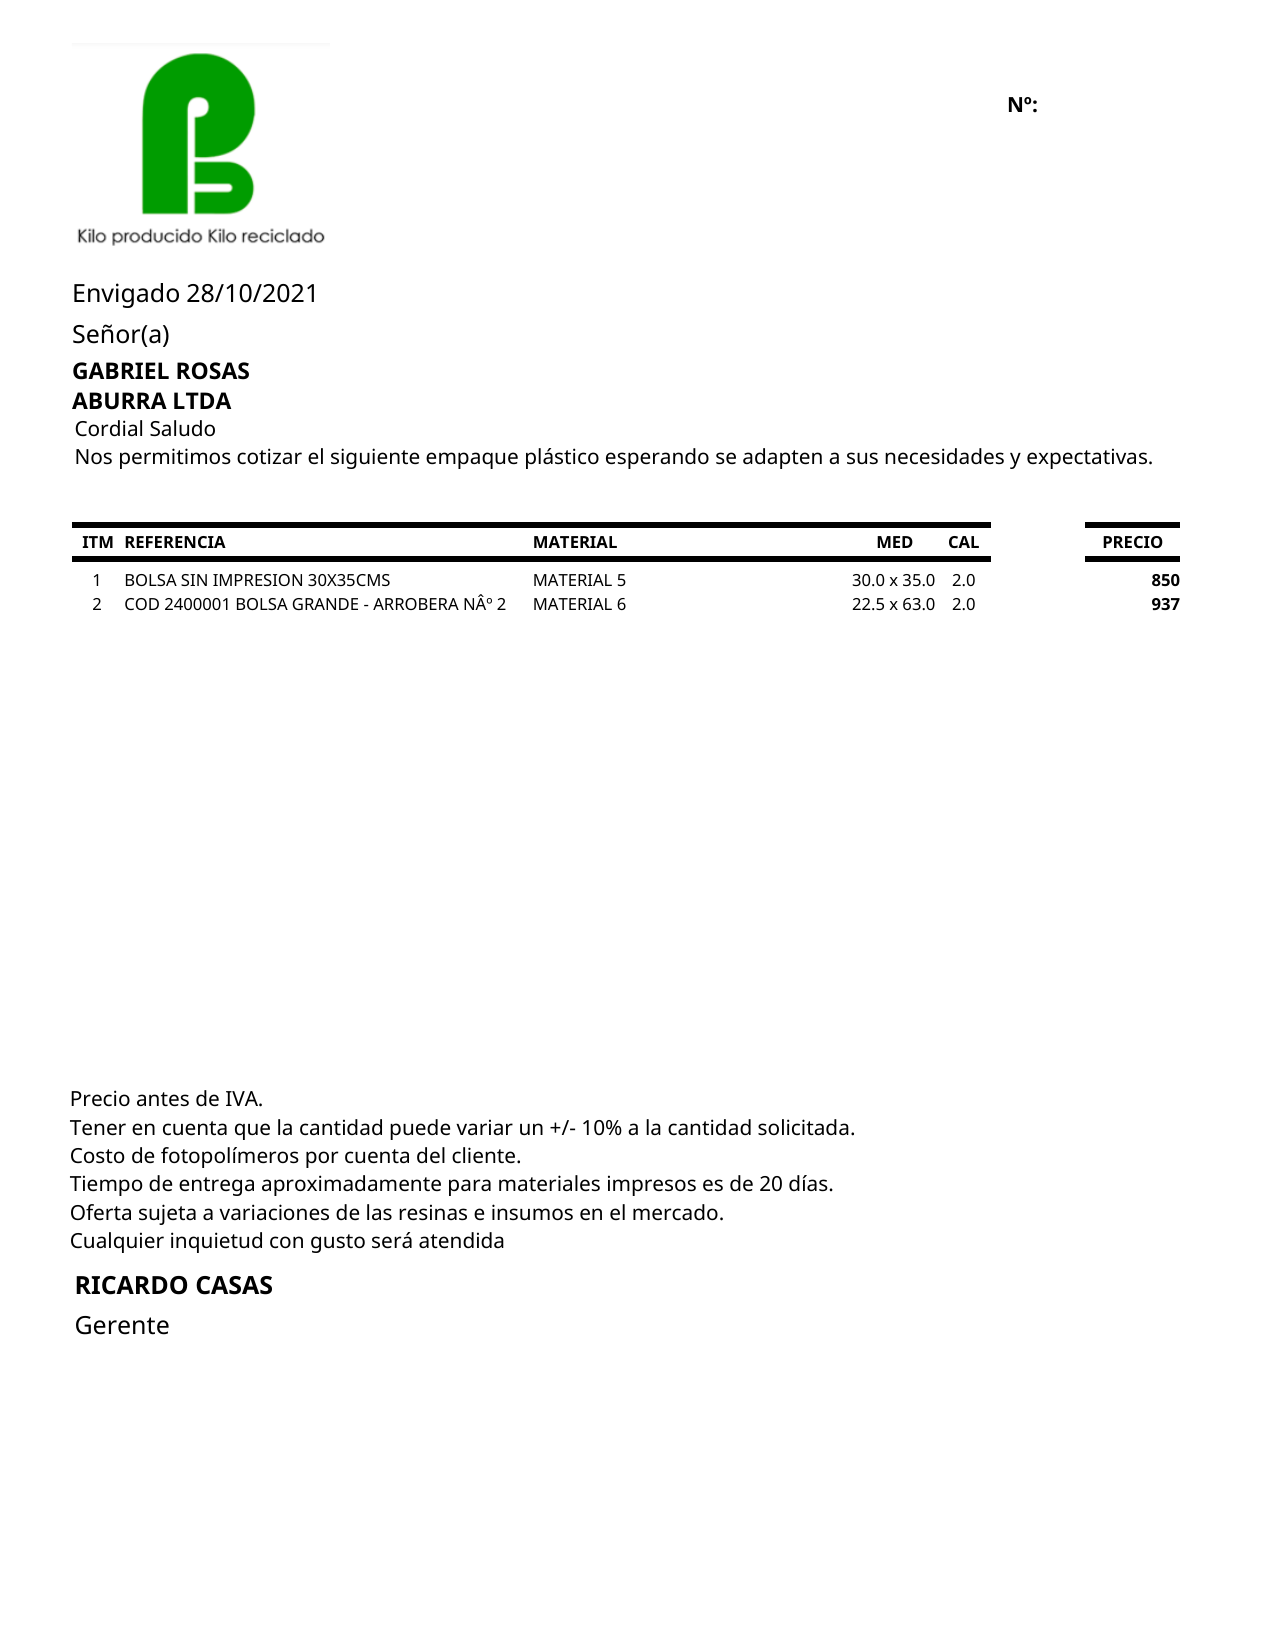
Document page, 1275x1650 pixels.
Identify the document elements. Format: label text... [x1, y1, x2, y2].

table_cell [1180, 568, 1186, 592]
table_cell [371, 513, 433, 522]
table_cell [1038, 522, 1056, 562]
table_cell [533, 316, 708, 354]
table_cell [708, 123, 851, 252]
table_cell [853, 276, 936, 313]
table_header [371, 0, 433, 43]
table_cell [936, 355, 974, 385]
table_cell [1200, 1267, 1222, 1308]
table_cell [433, 316, 533, 354]
table_cell [533, 83, 708, 121]
table_cell [62, 562, 69, 568]
table_cell [936, 123, 974, 252]
table_cell [853, 616, 936, 1084]
table_cell [433, 44, 533, 81]
table_cell [1088, 123, 1180, 252]
table_cell [1200, 562, 1222, 568]
table_header [433, 0, 533, 43]
table_cell [1180, 1308, 1186, 1351]
table_cell [1200, 385, 1222, 414]
table_cell [124, 616, 186, 1084]
table_cell [1088, 276, 1180, 313]
table_cell [1186, 355, 1200, 385]
table_cell [1038, 1308, 1056, 1351]
table_cell [62, 1267, 69, 1308]
table_cell [1038, 568, 1056, 592]
table_cell [1056, 252, 1083, 276]
table_cell [1088, 562, 1180, 568]
table_cell [853, 123, 936, 252]
table_cell [371, 562, 433, 568]
table_cell [0, 252, 62, 276]
table_cell [1223, 83, 1275, 121]
table_cell [62, 616, 69, 1084]
table_cell [1200, 316, 1222, 354]
table_cell [74, 616, 124, 1084]
table_cell [974, 123, 991, 252]
table_cell [1186, 562, 1200, 568]
table_cell [1186, 83, 1200, 121]
table_cell [936, 385, 974, 414]
table_header [853, 0, 936, 43]
table_cell [1186, 522, 1200, 562]
table_cell [991, 44, 1038, 81]
table_cell [1180, 276, 1186, 313]
table_cell [974, 355, 991, 385]
table_cell [1088, 385, 1180, 414]
table_cell [371, 252, 433, 276]
table_cell Gerente [74, 1308, 371, 1351]
table_cell [1038, 592, 1056, 616]
table_cell 2 [70, 592, 124, 616]
table_cell [853, 316, 936, 354]
table_cell [1038, 385, 1056, 414]
table_cell 22.5 x 63.0 [851, 592, 936, 616]
table_cell REFERENCIA [124, 528, 533, 556]
table_cell [433, 513, 533, 522]
table_cell [0, 1308, 62, 1351]
table_cell 28/10/2021 [186, 276, 433, 313]
table_cell [74, 254, 124, 276]
table_cell [1223, 276, 1275, 313]
table_cell [0, 513, 62, 522]
table_cell [991, 562, 1038, 568]
table_cell [0, 616, 62, 1084]
table_cell [330, 44, 433, 252]
table_cell [936, 252, 974, 276]
table_cell [0, 385, 62, 414]
table_cell [0, 316, 62, 354]
table_cell [0, 414, 62, 513]
table_cell [433, 616, 533, 1084]
table_cell [74, 562, 124, 568]
table_cell [1180, 522, 1186, 562]
table_cell [433, 123, 533, 252]
table_cell [991, 568, 1038, 592]
table_cell [62, 414, 69, 513]
table_cell [1180, 1084, 1186, 1267]
table_cell [433, 252, 533, 276]
table_cell ITM [72, 528, 124, 556]
table_cell [533, 1308, 708, 1351]
table_cell MED [853, 528, 936, 556]
table_cell [1056, 568, 1083, 592]
table_cell RICARDO CASAS [74, 1267, 371, 1308]
table_cell Cordial Saludo Nos permitimos cotizar el siguiente empaque plástico esperando se adapten a sus necesidades y expectativas. [74, 414, 1186, 513]
table_cell [936, 616, 974, 1084]
table_cell [936, 276, 974, 313]
table_cell [433, 276, 533, 313]
table_cell [533, 616, 708, 1084]
table_cell [1186, 1267, 1200, 1308]
table_cell [974, 316, 991, 354]
table_header [62, 0, 69, 43]
table_cell [936, 1267, 974, 1308]
table_cell [0, 1351, 62, 1593]
table_cell [974, 616, 991, 1084]
table_cell Nº: [974, 81, 1038, 123]
table_header [1038, 0, 1056, 43]
table_cell [62, 592, 69, 616]
table_cell [1223, 316, 1275, 354]
table_cell [124, 513, 186, 522]
table_cell [1200, 616, 1222, 1084]
table_cell [533, 1267, 708, 1308]
table_cell [1056, 355, 1083, 385]
table_cell [533, 123, 708, 252]
table_cell [62, 1351, 1222, 1593]
table_header [1200, 0, 1222, 43]
table_cell [708, 83, 851, 121]
table_cell [224, 252, 371, 276]
table_cell [1180, 1267, 1186, 1308]
table_cell [708, 276, 851, 313]
table_cell [1038, 562, 1056, 568]
table_cell [1223, 355, 1275, 385]
table_cell [1088, 44, 1180, 81]
table_cell [0, 83, 62, 121]
table_cell [1200, 44, 1222, 81]
table_cell [1200, 252, 1222, 276]
table_cell [853, 1308, 936, 1351]
table_header [0, 0, 62, 43]
table_cell [1186, 252, 1200, 276]
table_cell [1223, 1308, 1275, 1351]
table_cell [186, 616, 224, 1084]
table_cell [1186, 616, 1200, 1084]
table_cell [1186, 1084, 1200, 1267]
table_cell [1186, 414, 1200, 513]
table_cell [0, 44, 62, 81]
table_cell [1223, 44, 1275, 81]
table_cell 2.0 [936, 568, 991, 592]
table_cell [62, 44, 69, 81]
table_cell [991, 276, 1038, 313]
table_cell [1056, 513, 1083, 522]
table_cell [0, 1267, 62, 1308]
table_cell [1200, 1084, 1222, 1267]
table_cell [853, 513, 936, 522]
table_cell [1200, 83, 1222, 121]
table_cell [1180, 385, 1186, 414]
table_cell [1180, 316, 1186, 354]
table_cell [1038, 316, 1056, 354]
table_cell [991, 616, 1038, 1084]
table_cell [974, 513, 991, 522]
table_cell [1180, 592, 1186, 616]
table_cell [1180, 616, 1186, 1084]
table_cell [991, 123, 1038, 252]
table_cell [708, 513, 851, 522]
table_cell [1056, 616, 1083, 1084]
table_header [186, 0, 224, 43]
table_cell [433, 1308, 533, 1351]
table_cell [186, 513, 224, 522]
table_cell [533, 562, 708, 568]
table_cell [0, 1084, 62, 1267]
table_cell [853, 355, 936, 385]
table_cell [124, 254, 186, 276]
table_cell [1200, 276, 1222, 313]
table_cell [1223, 414, 1275, 513]
table_cell [1038, 616, 1056, 1084]
table_header [708, 0, 851, 43]
table_cell [371, 616, 433, 1084]
table_cell [1186, 513, 1200, 522]
table_header [74, 0, 124, 43]
table_cell GABRIEL ROSAS [72, 355, 708, 385]
table_cell [1180, 252, 1186, 276]
table_header [1056, 0, 1083, 43]
table_cell [1088, 316, 1180, 354]
table_cell [0, 568, 62, 592]
table_cell [1186, 276, 1200, 313]
table_cell [62, 522, 69, 562]
table_cell 2.0 [936, 592, 991, 616]
table_cell [974, 1308, 991, 1351]
table_cell [936, 562, 974, 568]
table_cell [708, 316, 851, 354]
table_cell [62, 252, 69, 276]
table_cell [991, 1267, 1038, 1308]
table_cell MATERIAL [533, 528, 853, 556]
table_cell [1186, 316, 1200, 354]
table_cell [533, 276, 708, 313]
table_cell [853, 562, 936, 568]
table_cell [62, 568, 69, 592]
table_header [1223, 0, 1275, 43]
table_cell [0, 522, 62, 562]
table_cell [1200, 1308, 1222, 1351]
table_cell [991, 1308, 1038, 1351]
table_cell [0, 592, 62, 616]
table_cell [1223, 1084, 1275, 1267]
table_cell [62, 83, 69, 121]
table_cell [433, 562, 533, 568]
table_cell [224, 513, 371, 522]
table_cell [1223, 568, 1275, 592]
table_cell [974, 562, 991, 568]
table_cell BOLSA SIN IMPRESION 30X35CMS [124, 568, 533, 592]
table_cell 1 [70, 568, 124, 592]
table_cell [62, 513, 69, 522]
table_cell [991, 513, 1038, 522]
table_cell [1223, 385, 1275, 414]
table_cell 5 [1056, 83, 1186, 123]
table_cell [62, 1308, 69, 1351]
table_cell [991, 592, 1038, 616]
table_header [1186, 0, 1200, 43]
table_cell [1056, 592, 1083, 616]
table_cell [1223, 562, 1275, 568]
table_cell [974, 1267, 991, 1308]
table_cell MATERIAL 5 [533, 568, 851, 592]
table_cell ABURRA LTDA [72, 385, 708, 414]
table_cell [974, 44, 991, 81]
table_cell [1180, 513, 1186, 522]
table_cell [62, 123, 69, 252]
table_cell [62, 1084, 69, 1267]
table_cell 937 [1083, 592, 1180, 616]
table_cell [1186, 592, 1200, 616]
table_cell [708, 1267, 851, 1308]
table_cell [371, 1308, 433, 1351]
table_cell [1186, 1308, 1200, 1351]
table_cell [371, 316, 433, 354]
table_cell [1056, 522, 1083, 562]
table_cell [0, 123, 62, 252]
table_cell [62, 276, 69, 313]
table_cell [1038, 83, 1056, 121]
table_cell [186, 254, 224, 276]
table_cell [224, 562, 371, 568]
table_cell [853, 385, 936, 414]
table_cell [1186, 568, 1200, 592]
table_cell [0, 276, 62, 313]
table_cell [74, 513, 124, 522]
table_cell [186, 562, 224, 568]
table_header [991, 0, 1038, 43]
table_cell [1038, 1267, 1056, 1308]
table_header [1180, 0, 1186, 43]
table_cell [1056, 562, 1083, 568]
table_cell [1200, 355, 1222, 385]
table_cell 850 [1083, 568, 1180, 592]
table_header [124, 0, 186, 43]
table_cell [1038, 252, 1056, 276]
table_cell [708, 44, 851, 81]
table_cell [991, 385, 1038, 414]
table_cell PRECIO [1085, 528, 1180, 556]
table_cell COD 2400001 BOLSA GRANDE - ARROBERA NÂº 2 [124, 592, 533, 616]
table_cell [936, 83, 974, 121]
table_cell [991, 252, 1038, 276]
table_cell [708, 616, 851, 1084]
table_header [936, 0, 974, 43]
table_cell [1180, 44, 1186, 81]
table_cell MATERIAL 6 [533, 592, 851, 616]
table_cell [991, 522, 1038, 562]
table_cell [1200, 414, 1222, 513]
table_cell [1200, 592, 1222, 616]
table_cell [1088, 513, 1180, 522]
table_cell [1223, 513, 1275, 522]
table_cell [1223, 1351, 1275, 1593]
table_cell [533, 513, 708, 522]
table_cell Señor(a) [72, 316, 224, 354]
table_cell [1223, 123, 1275, 252]
table_cell [1038, 276, 1056, 313]
table_cell [1223, 592, 1275, 616]
table_cell [1038, 355, 1056, 385]
table_cell [708, 1308, 851, 1351]
table_cell [853, 44, 936, 81]
table_cell [1088, 355, 1180, 385]
table_cell [1038, 123, 1056, 252]
table_cell [853, 83, 936, 121]
table_cell [533, 44, 708, 81]
table_cell [1088, 252, 1180, 276]
table_cell [1223, 1267, 1275, 1308]
table_cell [974, 252, 991, 276]
table_cell [1088, 616, 1180, 1084]
table_cell [1223, 252, 1275, 276]
table_cell [371, 1267, 433, 1308]
table_header [533, 0, 708, 43]
table_cell [1056, 123, 1083, 252]
table_header [974, 0, 991, 43]
table_cell [708, 385, 851, 414]
table_header [224, 0, 371, 43]
table_cell [433, 1267, 533, 1308]
table_cell [1186, 123, 1200, 252]
table_cell [708, 562, 851, 568]
table_cell [1056, 316, 1083, 354]
table_cell [1088, 1267, 1180, 1308]
table_cell [124, 562, 186, 568]
table_cell [62, 385, 69, 414]
table_cell [62, 316, 69, 354]
table_cell [853, 1267, 936, 1308]
table_cell [853, 252, 936, 276]
table_cell [1056, 44, 1083, 81]
table_cell [1186, 385, 1200, 414]
table_cell [974, 385, 991, 414]
table_cell [433, 83, 533, 121]
table_cell [224, 316, 371, 354]
table_cell [991, 355, 1038, 385]
table_cell CAL [936, 528, 991, 556]
table_cell [1088, 1308, 1180, 1351]
table_cell [1186, 44, 1200, 81]
table_cell [1056, 276, 1083, 313]
table_cell [1038, 44, 1056, 81]
table_cell [62, 355, 69, 385]
table_cell [1180, 123, 1186, 252]
table_cell [1200, 568, 1222, 592]
table_header [1088, 0, 1180, 43]
table_cell [1223, 616, 1275, 1084]
table_cell [1223, 522, 1275, 562]
table_cell [224, 616, 371, 1084]
table_cell [1056, 385, 1083, 414]
table_cell [0, 562, 62, 568]
table_cell [936, 44, 974, 81]
table_cell [936, 513, 974, 522]
table_cell [708, 252, 851, 276]
table_cell [991, 316, 1038, 354]
table_cell Precio antes de IVA. Tener en cuenta que la cantidad puede variar un +/- 10% a la cantidad solicitada. Costo de fotopolímeros por cuenta del cliente. Tiempo de entrega aproximadamente para materiales impresos es de 20 días. Oferta sujeta a variaciones de las resinas e insumos en el mercado. Cualquier inquietud con gusto será atendida [70, 1084, 1180, 1267]
table_cell [936, 316, 974, 354]
table_cell [533, 252, 708, 276]
table_cell [1038, 513, 1056, 522]
table_cell [1180, 355, 1186, 385]
table_cell 30.0 x 35.0 [851, 568, 936, 592]
table_cell [936, 1308, 974, 1351]
table_cell [1056, 1308, 1083, 1351]
table_cell [1200, 123, 1222, 252]
table_cell [974, 276, 991, 313]
table_cell [1056, 1267, 1083, 1308]
table_cell [0, 355, 62, 385]
table_cell [1200, 513, 1222, 522]
table_cell [1200, 522, 1222, 562]
table_cell Envigado, [72, 276, 186, 313]
table_cell [708, 355, 851, 385]
